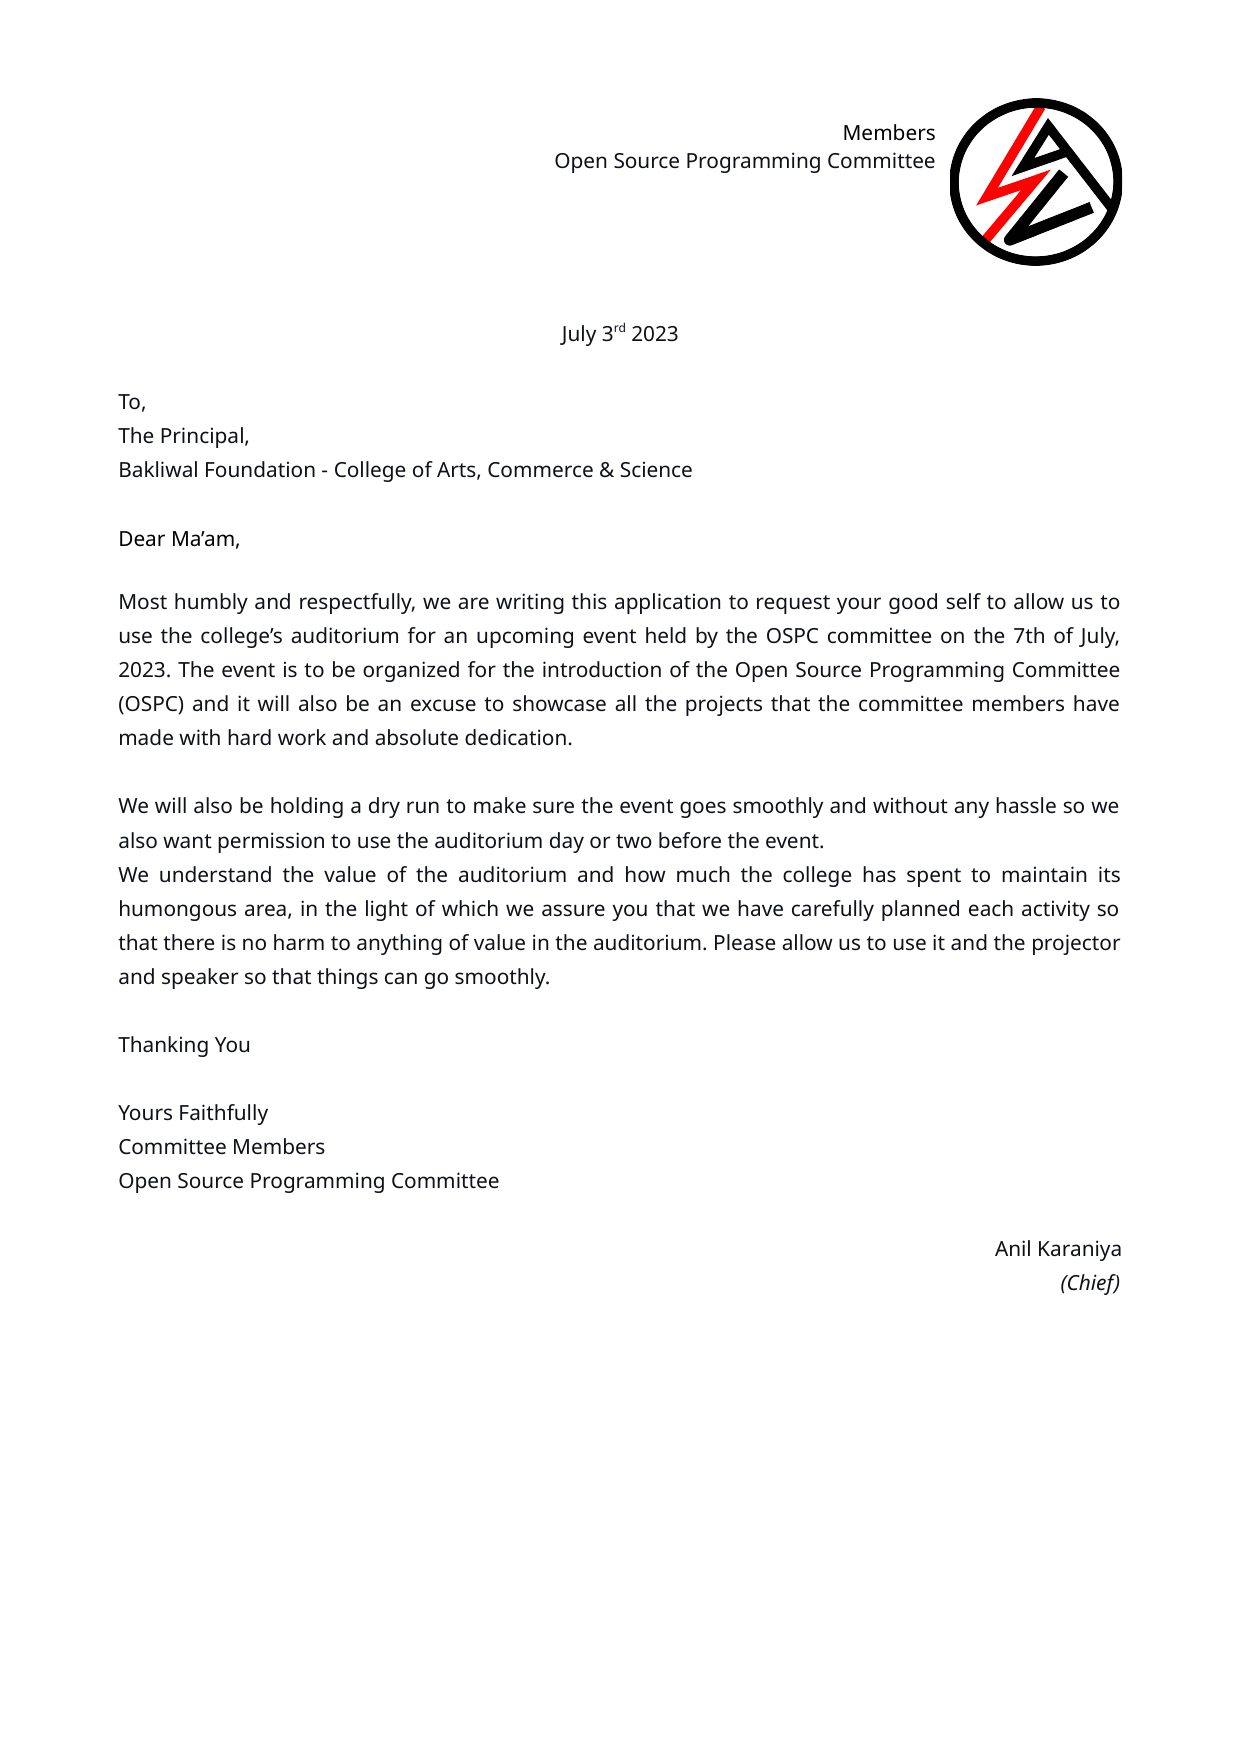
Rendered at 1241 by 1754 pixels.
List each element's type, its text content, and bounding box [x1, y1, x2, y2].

text The Principal, [118, 422, 1122, 450]
picture [950, 98, 1123, 266]
text Bakliwal Foundation - College of Arts, Commerce & Science [118, 456, 1122, 484]
text Dear Ma’am, [118, 524, 1122, 552]
text We understand the value of the auditorium and how much the college has spent to maintain its humongous area, in the light of which we assure you that we have carefully planned each activity so that there is no harm to anything of value in the auditorium. Please allow us to use it and the projector and speaker so that things can go smoothly. [118, 860, 1122, 990]
text July 3rd 2023 [118, 319, 1122, 348]
text Members Open Source Programming Committee [118, 118, 950, 260]
text Open Source Programming Committee [118, 1166, 1122, 1195]
text Committee Members [118, 1132, 1122, 1161]
text Thanking You [118, 1030, 1122, 1058]
text Yours Faithfully [118, 1098, 1122, 1127]
text (Chief) [118, 1268, 1122, 1297]
text We will also be holding a dry run to make sure the event goes smoothly and without any hassle so we also want permission to use the auditorium day or two before the event. [118, 792, 1122, 854]
text Most humbly and respectfully, we are writing this application to request your good self to allow us to use the college’s auditorium for an upcoming event held by the OSPC committee on the 7th of July, 2023. The event is to be organized for the introduction of the Open Source Programming Committee (OSPC) and it will also be an excuse to showcase all the projects that the committee members have made with hard work and absolute dedication. [118, 587, 1122, 752]
text To, [118, 387, 1122, 416]
text Anil Karaniya [118, 1234, 1122, 1263]
